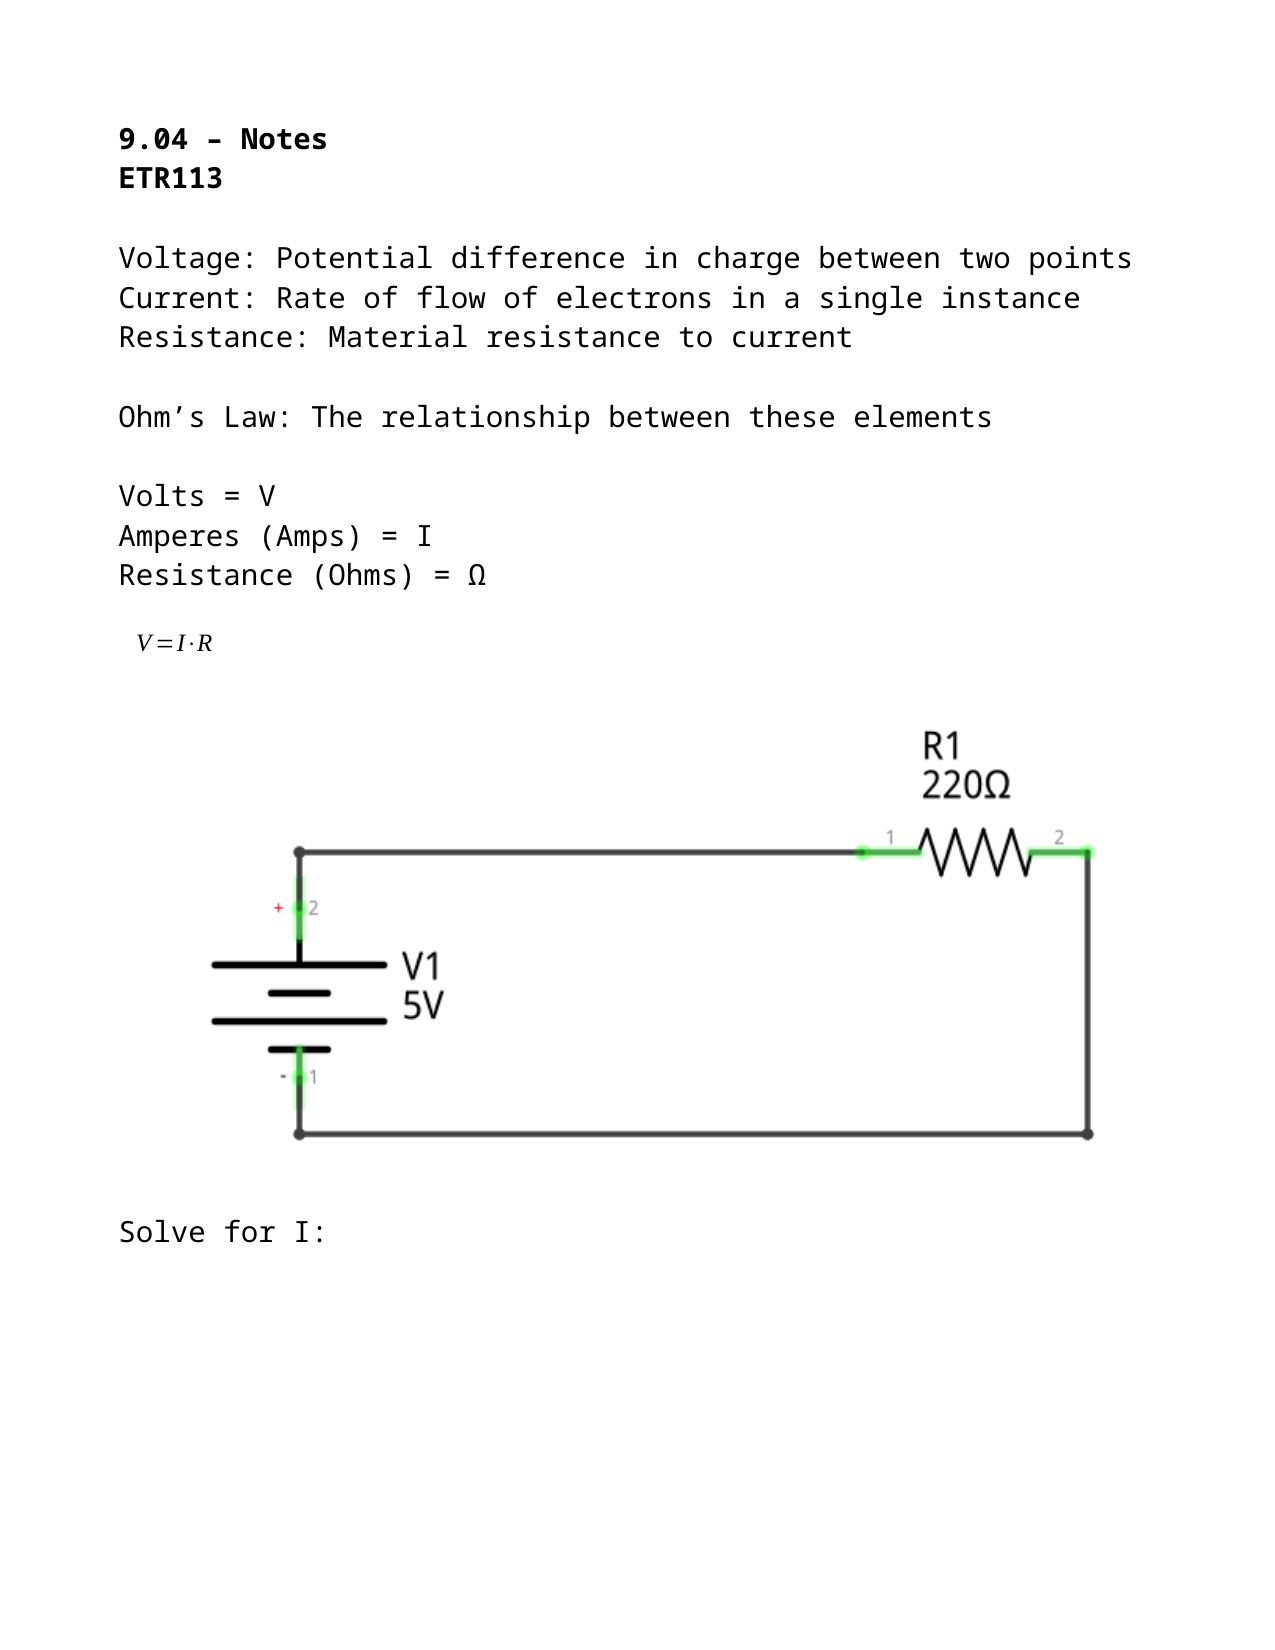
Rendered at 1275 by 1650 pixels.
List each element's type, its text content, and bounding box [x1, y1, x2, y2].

text Resistance (Ohms) = Ω [118, 555, 1157, 594]
text Resistance: Material resistance to current [118, 317, 1157, 356]
text Voltage: Potential difference in charge between two points [118, 237, 1157, 277]
text Volts = V [118, 475, 1157, 515]
text Ohm’s Law: The relationship between these elements [118, 396, 1157, 436]
picture [159, 696, 1116, 1172]
text Current: Rate of flow of electrons in a single instance [118, 277, 1157, 317]
text Solve for I: [118, 1211, 1157, 1251]
text 9.04 – Notes [118, 118, 1157, 158]
text ETR113 [118, 158, 1157, 197]
text Amperes (Amps) = I [118, 515, 1157, 555]
